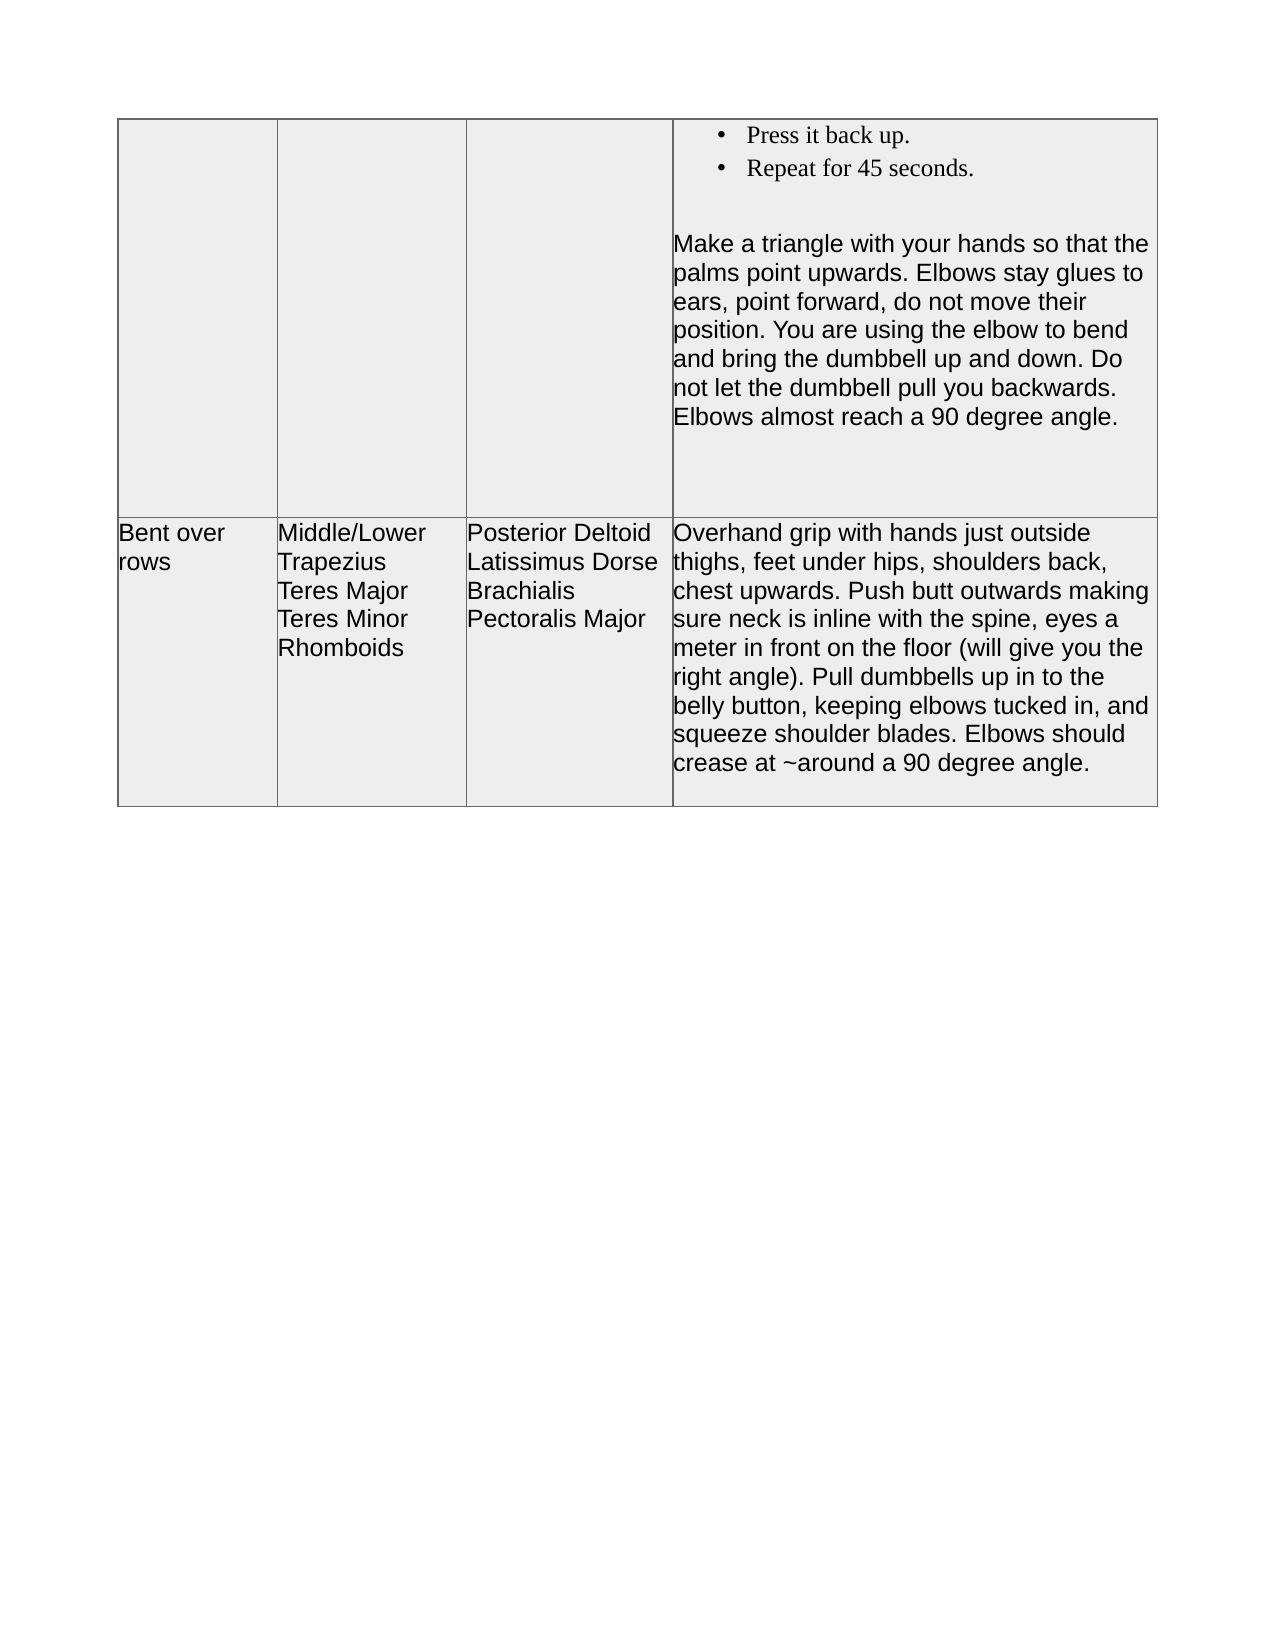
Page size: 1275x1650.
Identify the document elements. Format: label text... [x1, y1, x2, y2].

table_cell [467, 120, 672, 517]
table_cell Bent over rows [119, 518, 277, 806]
table_cell Posterior Deltoid Latissimus Dorse Brachialis Pectoralis Major [467, 518, 672, 806]
table_cell [278, 120, 466, 517]
table_cell Stand with your feet shoulder-width apart. Keep a slight bend in your knees. Hold a weight with both hands over your head. Lower it behind your head, keeping your elbows close to your ears. Press it back up. Repeat for 45 seconds. Make a triangle with your hands so that the palms point upwards. Elbows stay glues to ears, point forward, do not move their position. You are using the elbow to bend and bring the dumbbell up and down. Do not let the dumbbell pull you backwards. Elbows almost reach a 90 degree angle. [674, 120, 1157, 517]
table_cell Middle/Lower Trapezius Teres Major Teres Minor Rhomboids [278, 518, 466, 806]
table_cell [119, 120, 277, 517]
table_cell Overhand grip with hands just outside thighs, feet under hips, shoulders back, chest upwards. Push butt outwards making sure neck is inline with the spine, eyes a meter in front on the floor (will give you the right angle). Pull dumbbells up in to the belly button, keeping elbows tucked in, and squeeze shoulder blades. Elbows should crease at ~around a 90 degree angle. [674, 518, 1157, 806]
